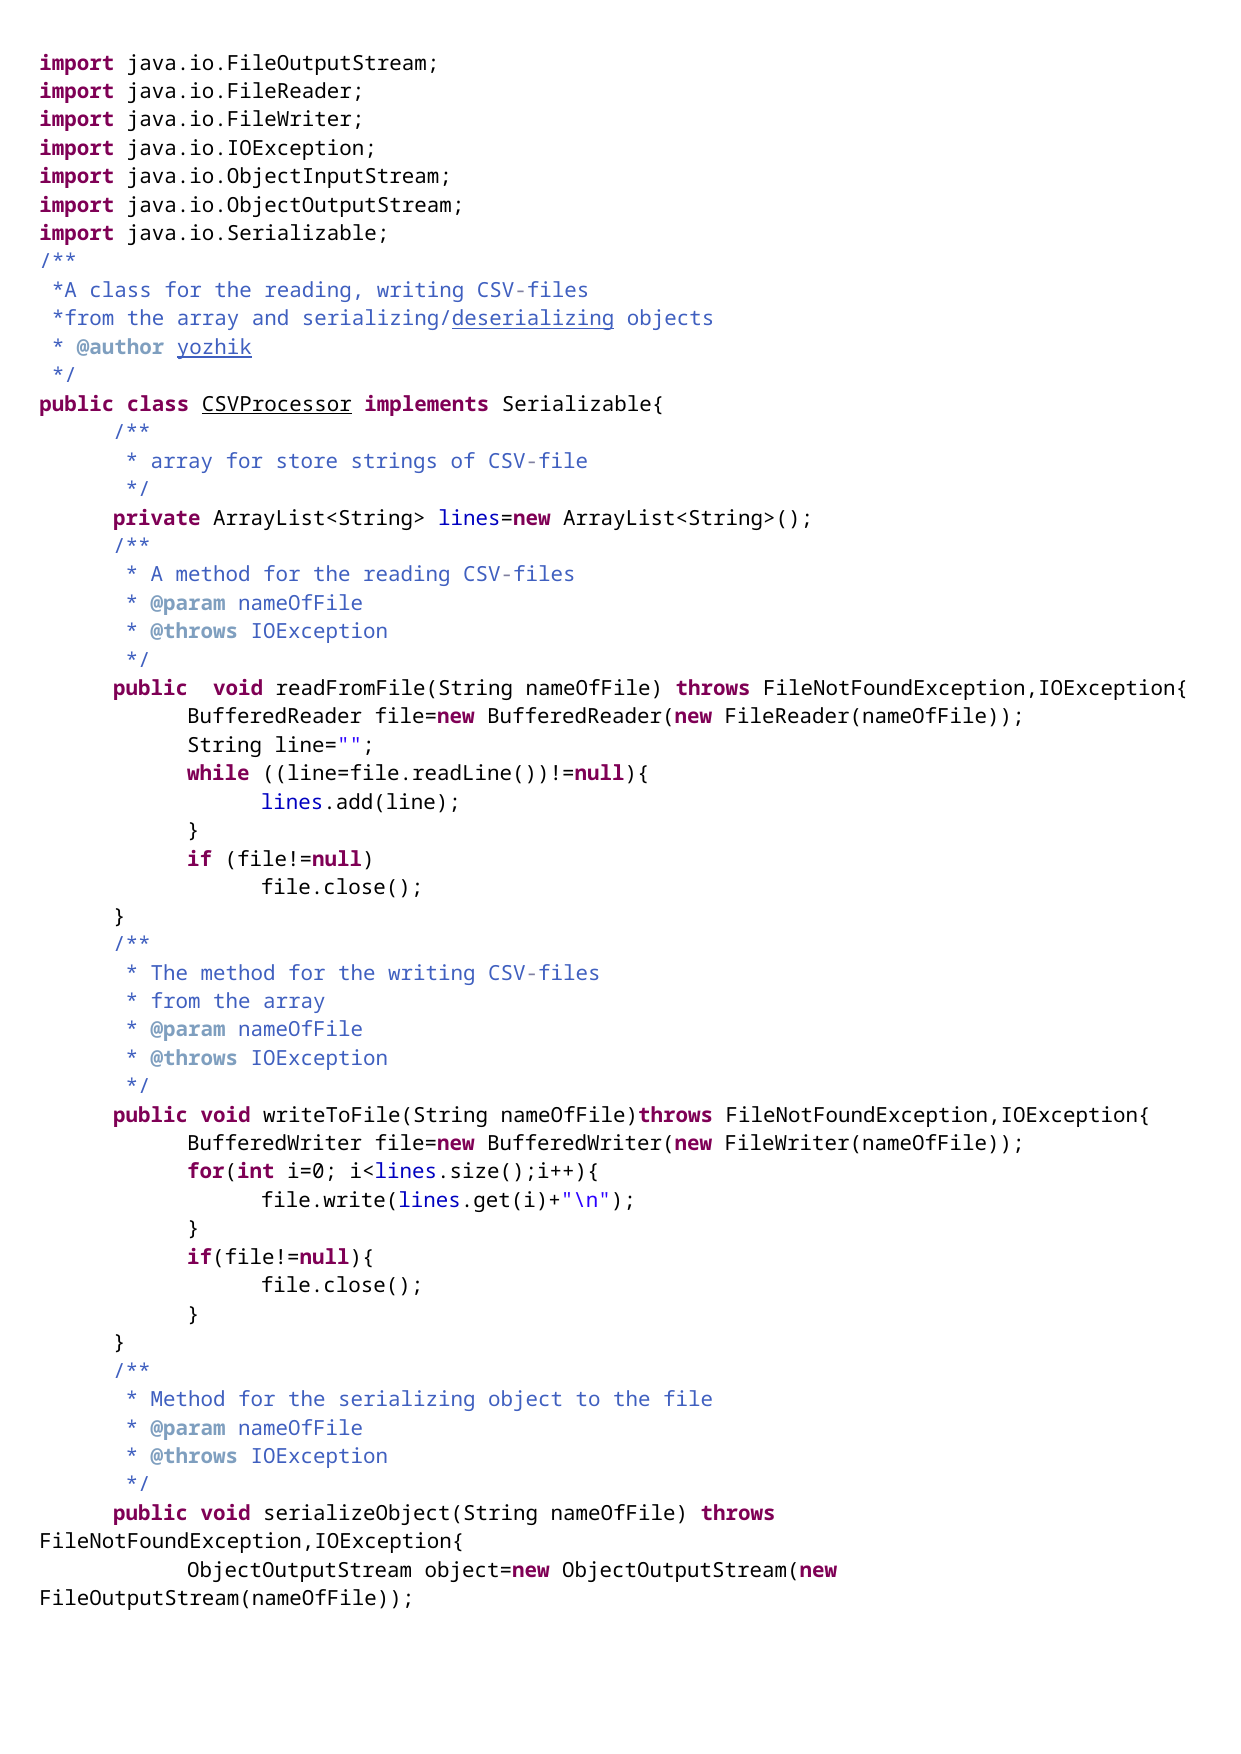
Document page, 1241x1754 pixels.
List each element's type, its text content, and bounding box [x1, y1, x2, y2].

text } [39, 815, 1189, 844]
text import java.io.ObjectOutputStream; [39, 190, 1189, 218]
text *from the array and serializing/deserializing objects [39, 303, 1189, 332]
text * @author yozhik [39, 332, 1189, 360]
text * @throws IOException [39, 616, 1189, 645]
text * A method for the reading CSV-files [39, 559, 1189, 588]
text lines.add(line); [39, 787, 1189, 815]
text if (file!=null) [39, 844, 1189, 872]
text * from the array [39, 986, 1189, 1014]
text while ((line=file.readLine())!=null){ [39, 758, 1189, 787]
text /** [39, 1356, 1189, 1384]
text public void writeToFile(String nameOfFile)throws FileNotFoundException,IOException{ [39, 1100, 1189, 1128]
text file.close(); [39, 872, 1189, 901]
text } [39, 1299, 1189, 1327]
text import java.io.ObjectInputStream; [39, 161, 1189, 190]
text import java.io.FileWriter; [39, 104, 1189, 133]
text /** [39, 247, 1189, 275]
text * @param nameOfFile [39, 1014, 1189, 1043]
text import java.io.IOException; [39, 133, 1189, 161]
text String line=""; [39, 730, 1189, 758]
text file.write(lines.get(i)+"\n"); [39, 1185, 1189, 1213]
text private ArrayList<String> lines=new ArrayList<String>(); [39, 503, 1189, 531]
text BufferedWriter file=new BufferedWriter(new FileWriter(nameOfFile)); [39, 1128, 1189, 1157]
text } [39, 1213, 1189, 1242]
text /** [39, 929, 1189, 958]
text BufferedReader file=new BufferedReader(new FileReader(nameOfFile)); [39, 702, 1189, 730]
text import java.io.FileOutputStream; [39, 48, 1189, 76]
text public void readFromFile(String nameOfFile) throws FileNotFoundException,IOException{ [39, 673, 1189, 702]
text */ [39, 1071, 1189, 1100]
text public class CSVProcessor implements Serializable{ [39, 389, 1189, 417]
text * @throws IOException [39, 1441, 1189, 1469]
text * @param nameOfFile [39, 588, 1189, 616]
text if(file!=null){ [39, 1242, 1189, 1270]
text * @throws IOException [39, 1043, 1189, 1071]
text import java.io.Serializable; [39, 218, 1189, 247]
text import java.io.FileReader; [39, 76, 1189, 104]
text * The method for the writing CSV-files [39, 958, 1189, 986]
text } [39, 901, 1189, 929]
text /** [39, 417, 1189, 446]
text *A class for the reading, writing CSV-files [39, 275, 1189, 303]
text /** [39, 531, 1189, 559]
text file.close(); [39, 1270, 1189, 1299]
text */ [39, 645, 1189, 673]
text } [39, 1327, 1189, 1356]
text for(int i=0; i<lines.size();i++){ [39, 1157, 1189, 1185]
text * array for store strings of CSV-file [39, 446, 1189, 474]
text ObjectOutputStream object=new ObjectOutputStream(new FileOutputStream(nameOfFile)); [39, 1555, 1189, 1612]
text * @param nameOfFile [39, 1413, 1189, 1441]
text */ [39, 360, 1189, 389]
text public void serializeObject(String nameOfFile) throws FileNotFoundException,IOException{ [39, 1498, 1189, 1555]
text */ [39, 1469, 1189, 1498]
text * Method for the serializing object to the file [39, 1384, 1189, 1413]
text */ [39, 474, 1189, 503]
